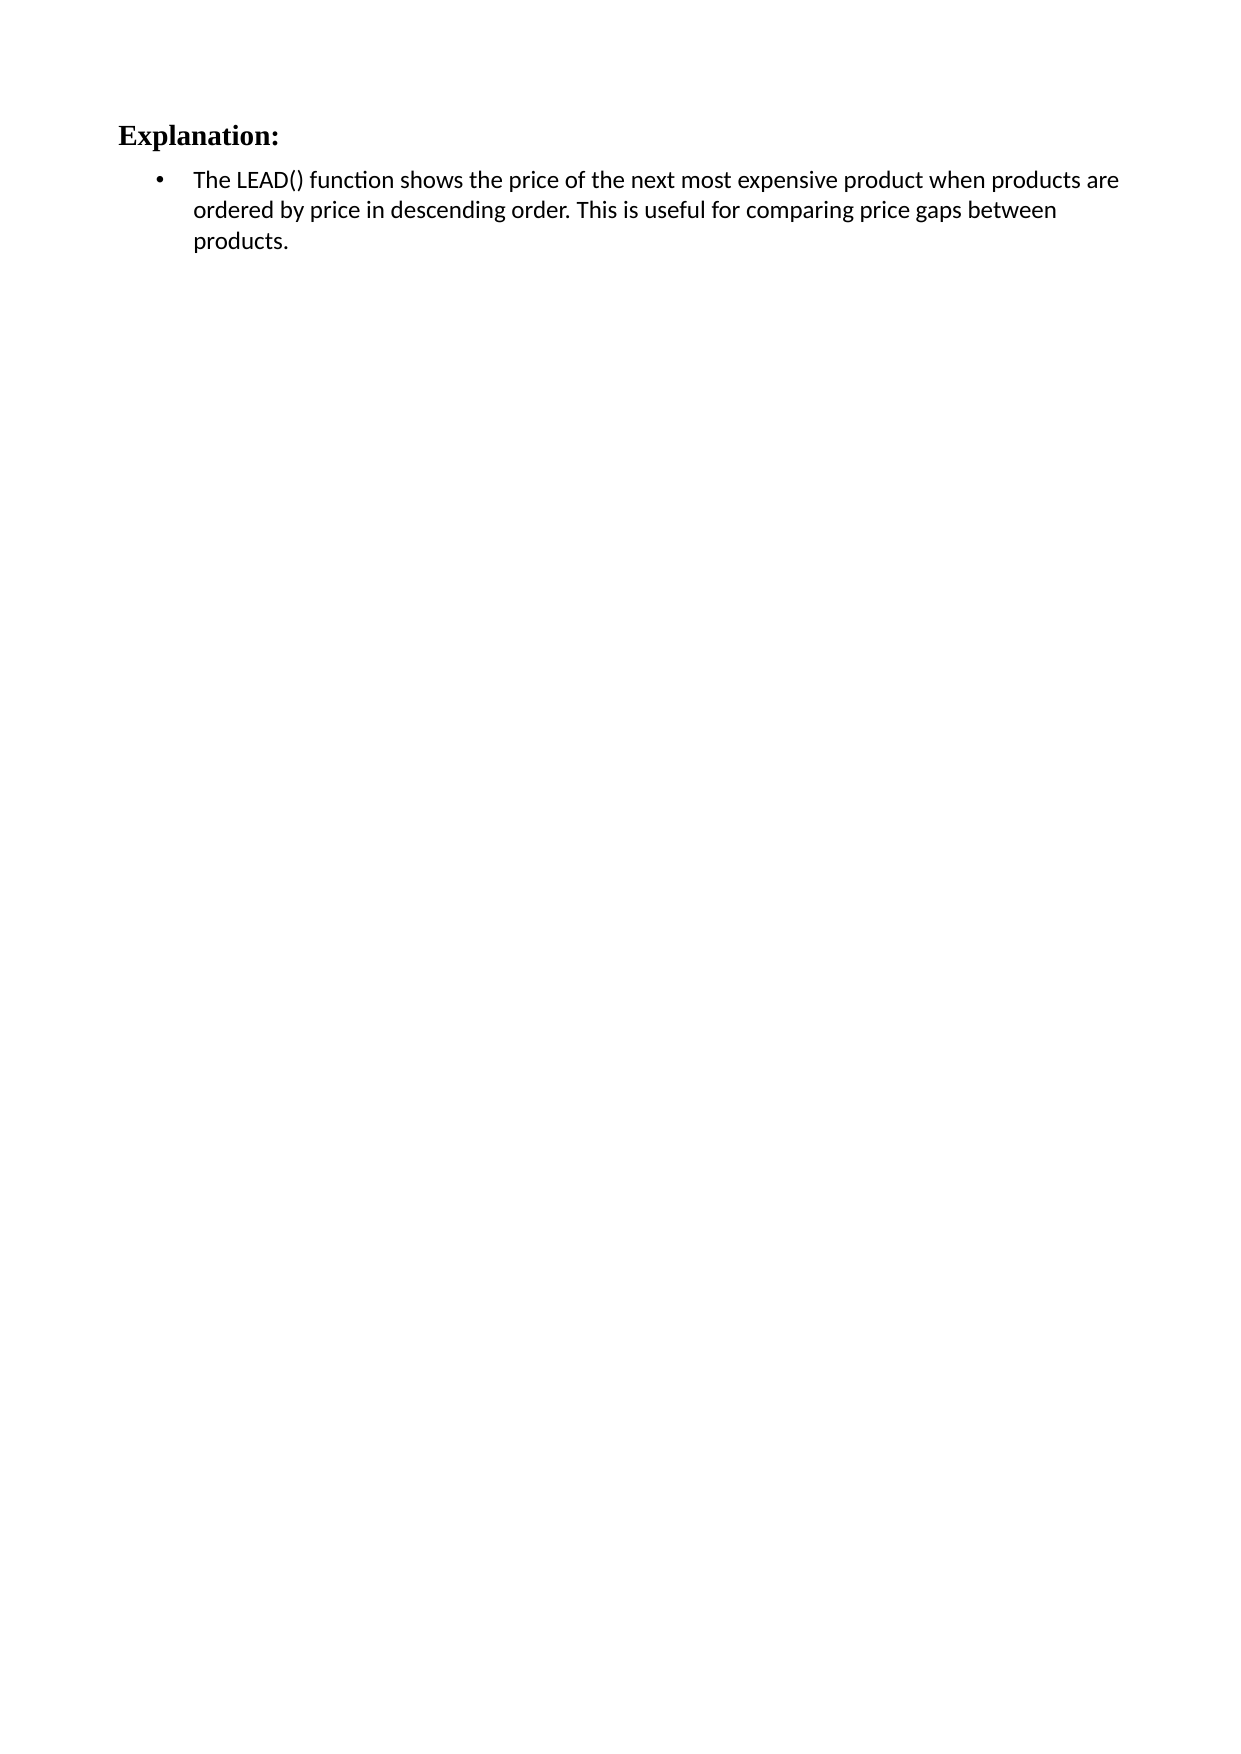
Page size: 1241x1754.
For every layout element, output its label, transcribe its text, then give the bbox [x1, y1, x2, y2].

subtitle Explanation: [118, 118, 1122, 152]
list The LEAD() function shows the price of the next most expensive product when products are ordered by price in descending order. This is useful for comparing price gaps between products. [156, 164, 1122, 256]
